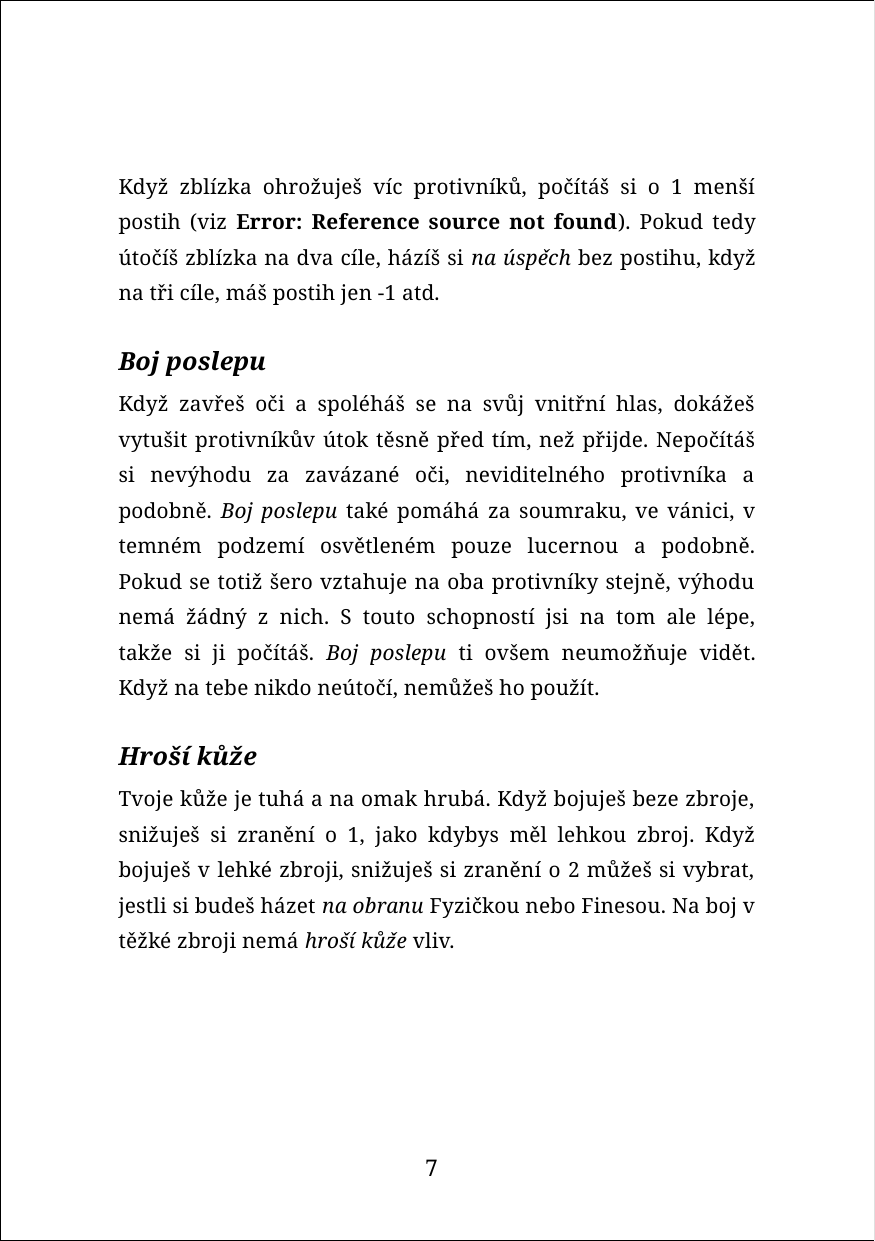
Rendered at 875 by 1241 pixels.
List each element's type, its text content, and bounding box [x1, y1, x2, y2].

text Když zavřeš oči a spoléháš se na svůj vnitřní hlas, dokážeš vytušit protivníkův útok těsně před tím, než přijde. Nepočítáš si nevýhodu za zavázané oči, neviditelného protivníka a podobně. Boj poslepu také pomáhá za soumraku, ve vánici, v temném podzemí osvětleném pouze lucernou a podobně. Pokud se totiž šero vztahuje na oba protivníky stejně, výhodu nemá žádný z nich. S touto schopností jsi na tom ale lépe, takže si ji počítáš. Boj poslepu ti ovšem neumožňuje vidět. Když na tebe nikdo neútočí, nemůžeš ho použít. [118, 389, 756, 702]
subtitle Hroší kůže [118, 738, 756, 772]
subtitle Boj poslepu [118, 343, 756, 377]
text Když zblízka ohrožuješ víc protivníků, počítáš si o 1 menší postih (viz Chyba: zdroj odkazu nenalezen). Pokud tedy útočíš zblízka na dva cíle, házíš si na úspěch bez postihu, když na tři cíle, máš postih jen -1 atd. [118, 172, 756, 307]
text Tvoje kůže je tuhá a na omak hrubá. Když bojuješ beze zbroje, snižuješ si zranění o 1, jako kdybys měl lehkou zbroj. Když bojuješ v lehké zbroji, snižuješ si zranění o 2 můžeš si vybrat, jestli si budeš házet na obranu Fyzičkou nebo Finesou. Na boj v těžké zbroji nemá hroší kůže vliv. [118, 784, 756, 955]
